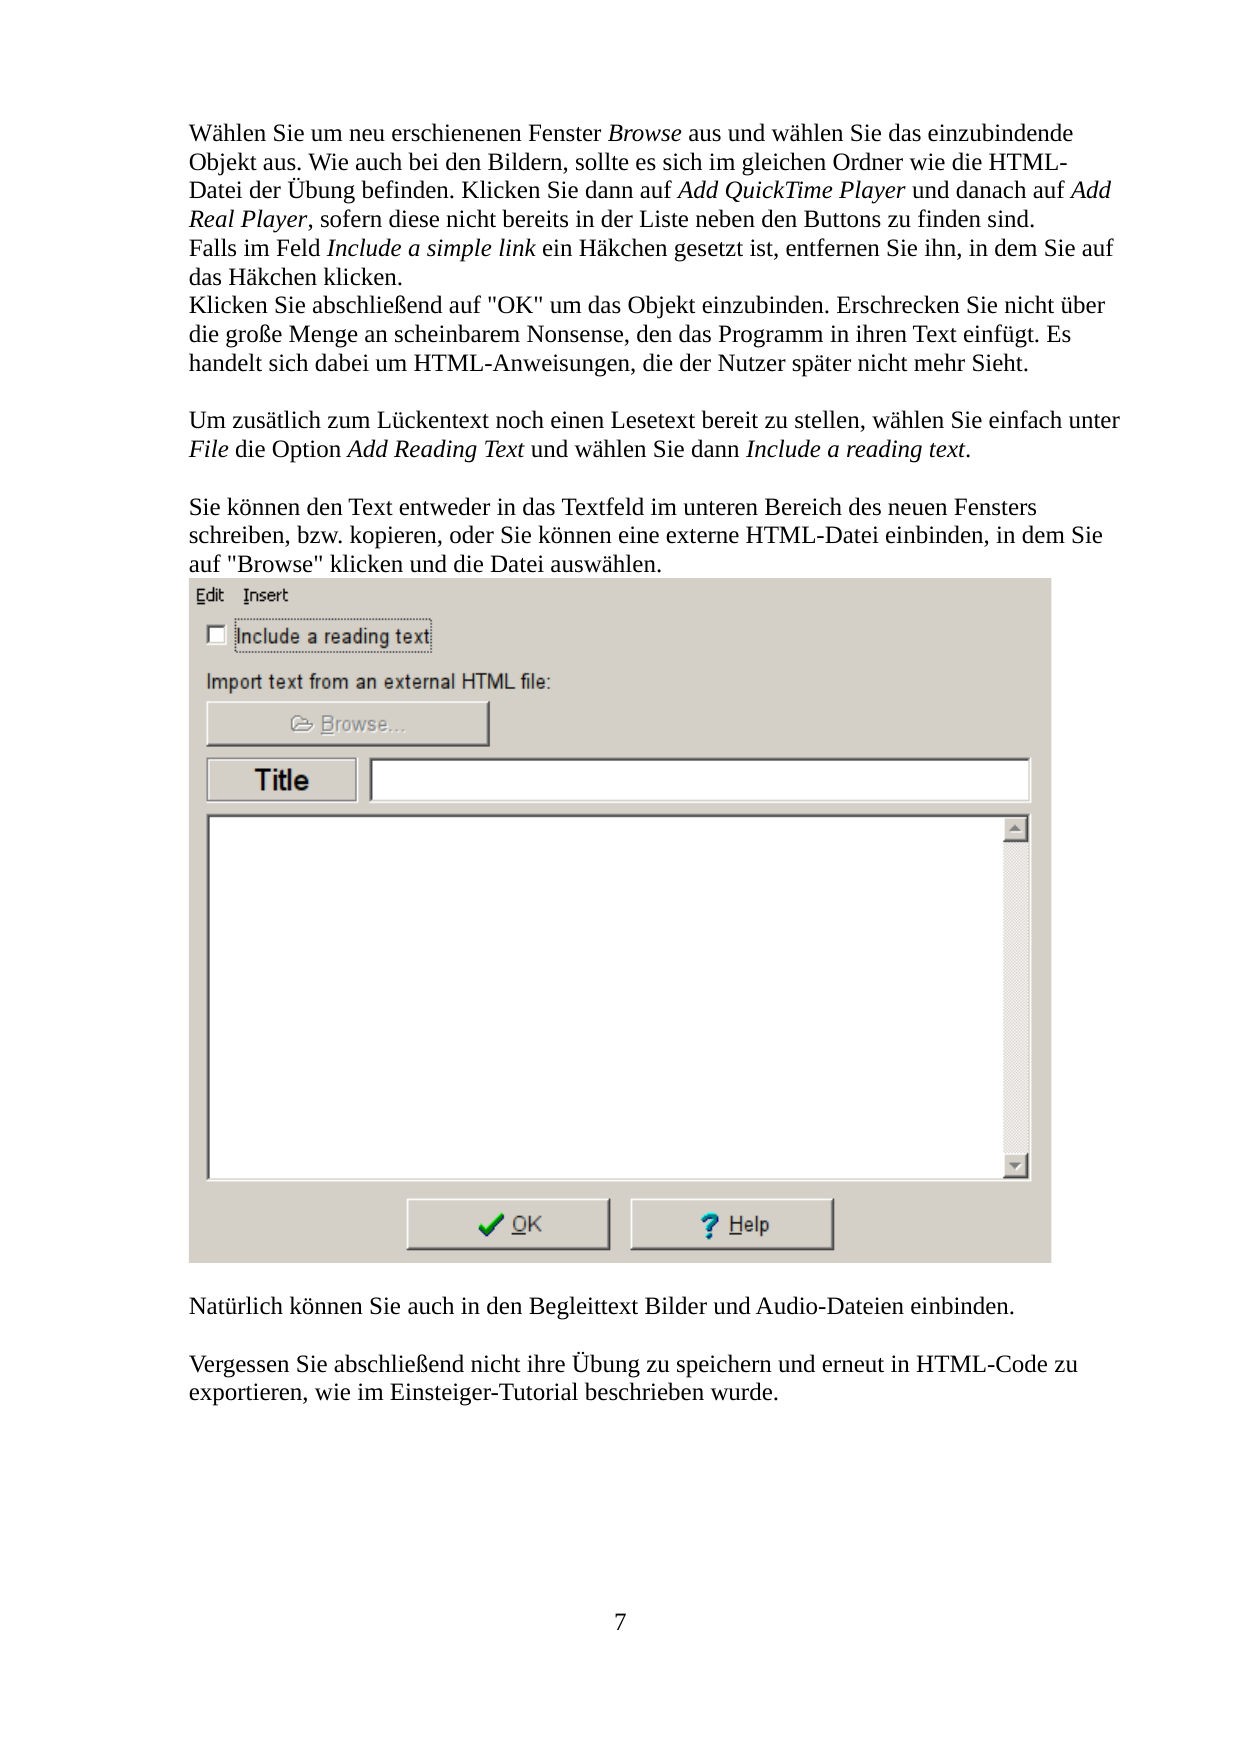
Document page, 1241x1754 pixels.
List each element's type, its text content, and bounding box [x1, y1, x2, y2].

picture [188, 578, 1052, 1263]
text Klicken Sie abschließend auf "OK" um das Objekt einzubinden. Erschrecken Sie nicht über die große Menge an scheinbarem Nonsense, den das Programm in ihren Text einfügt. Es handelt sich dabei um HTML-Anweisungen, die der Nutzer später nicht mehr Sieht. [188, 291, 1122, 377]
text Wählen Sie um neu erschienenen Fenster Browse aus und wählen Sie das einzubindende Objekt aus. Wie auch bei den Bildern, sollte es sich im gleichen Ordner wie die HTML-Datei der Übung befinden. Klicken Sie dann auf Add QuickTime Player und danach auf Add Real Player, sofern diese nicht bereits in der Liste neben den Buttons zu finden sind. [188, 118, 1122, 233]
text Vergessen Sie abschließend nicht ihre Übung zu speichern und erneut in HTML-Code zu exportieren, wie im Einsteiger-Tutorial beschrieben wurde. [188, 1349, 1122, 1406]
text Natürlich können Sie auch in den Begleittext Bilder und Audio-Dateien einbinden. [188, 1291, 1122, 1320]
text Sie können den Text entweder in das Textfeld im unteren Bereich des neuen Fensters schreiben, bzw. kopieren, oder Sie können eine externe HTML-Datei einbinden, in dem Sie auf "Browse" klicken und die Datei auswählen. [188, 492, 1122, 578]
text Um zusätlich zum Lückentext noch einen Lesetext bereit zu stellen, wählen Sie einfach unter File die Option Add Reading Text und wählen Sie dann Include a reading text. [188, 406, 1122, 463]
text Falls im Feld Include a simple link ein Häkchen gesetzt ist, entfernen Sie ihn, in dem Sie auf das Häkchen klicken. [188, 233, 1122, 291]
